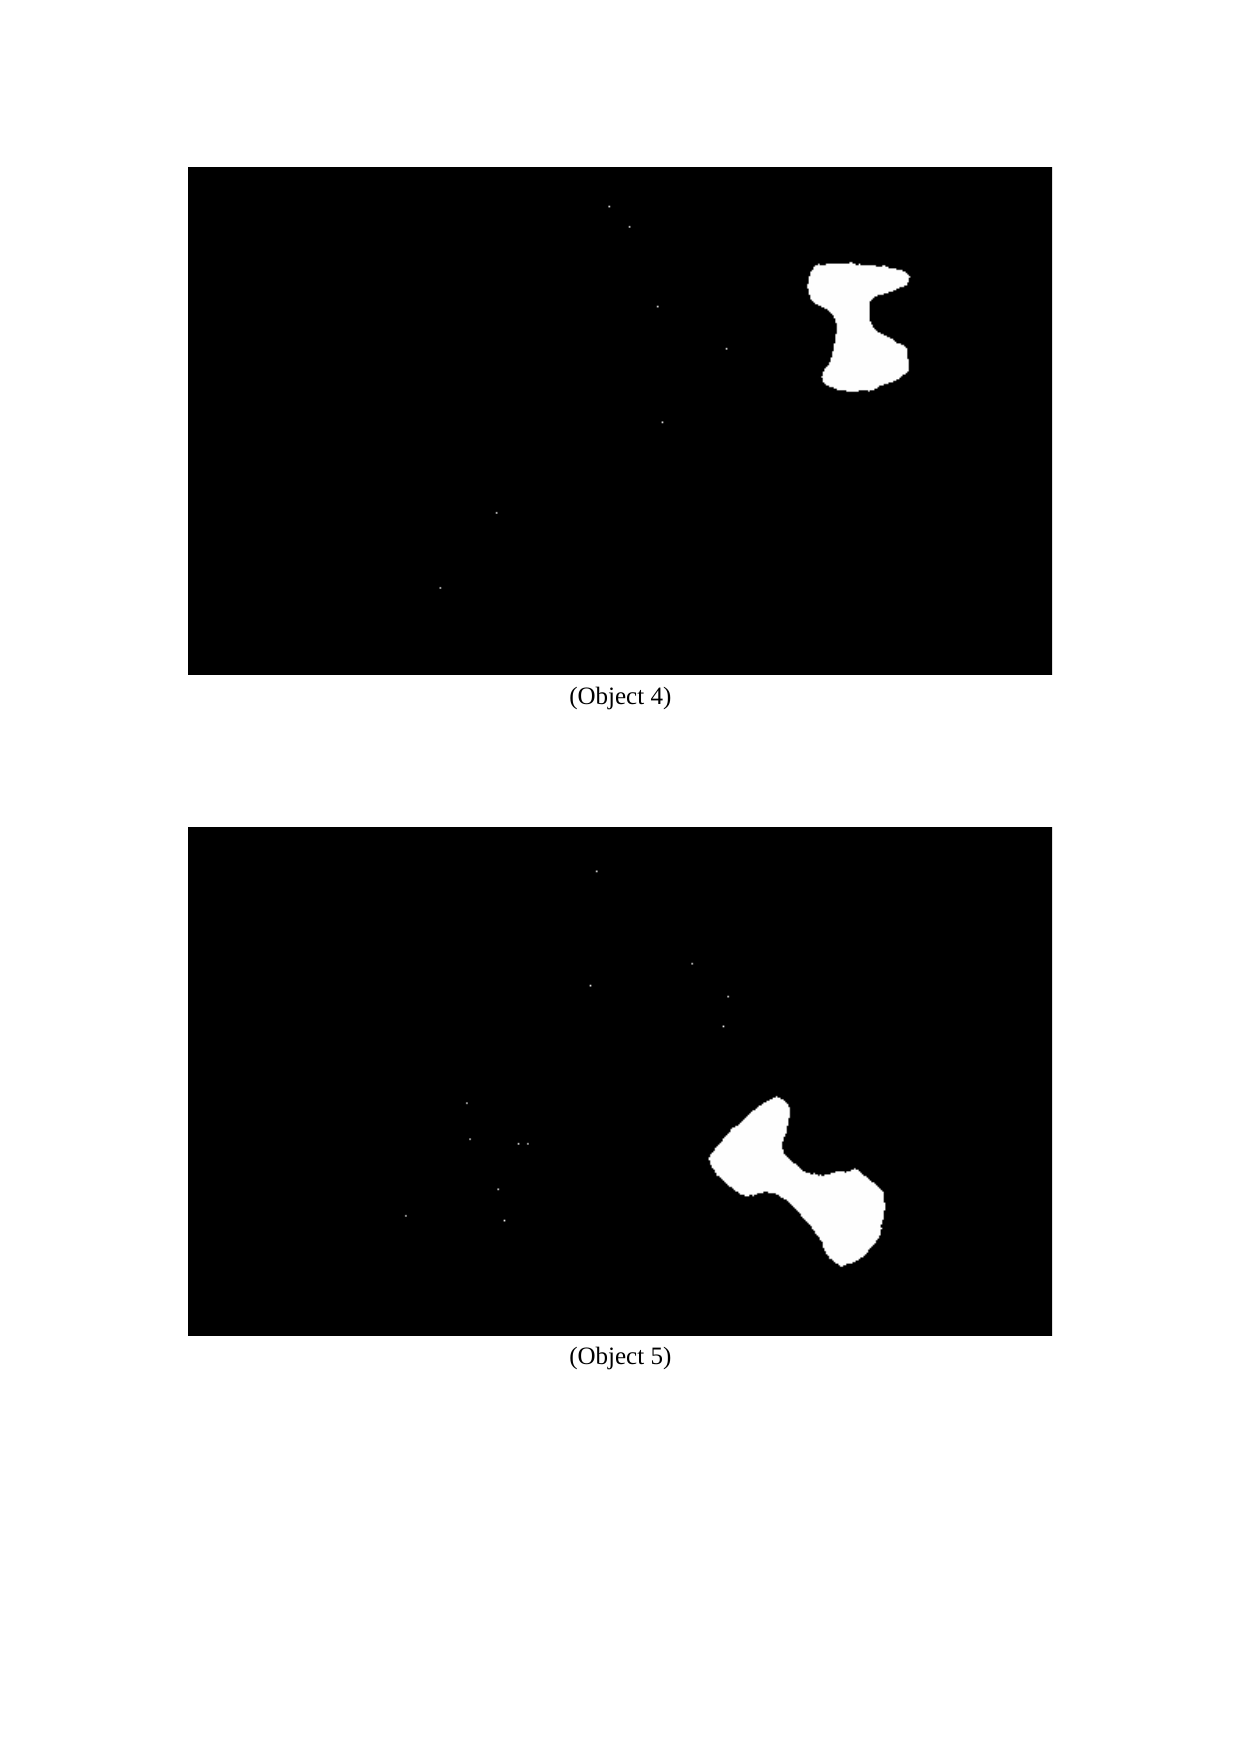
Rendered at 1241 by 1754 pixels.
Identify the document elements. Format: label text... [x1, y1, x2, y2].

text (Object 4) [118, 167, 1122, 709]
text (Object 5) [118, 828, 1122, 1370]
picture [188, 827, 1053, 1336]
picture [188, 167, 1053, 675]
